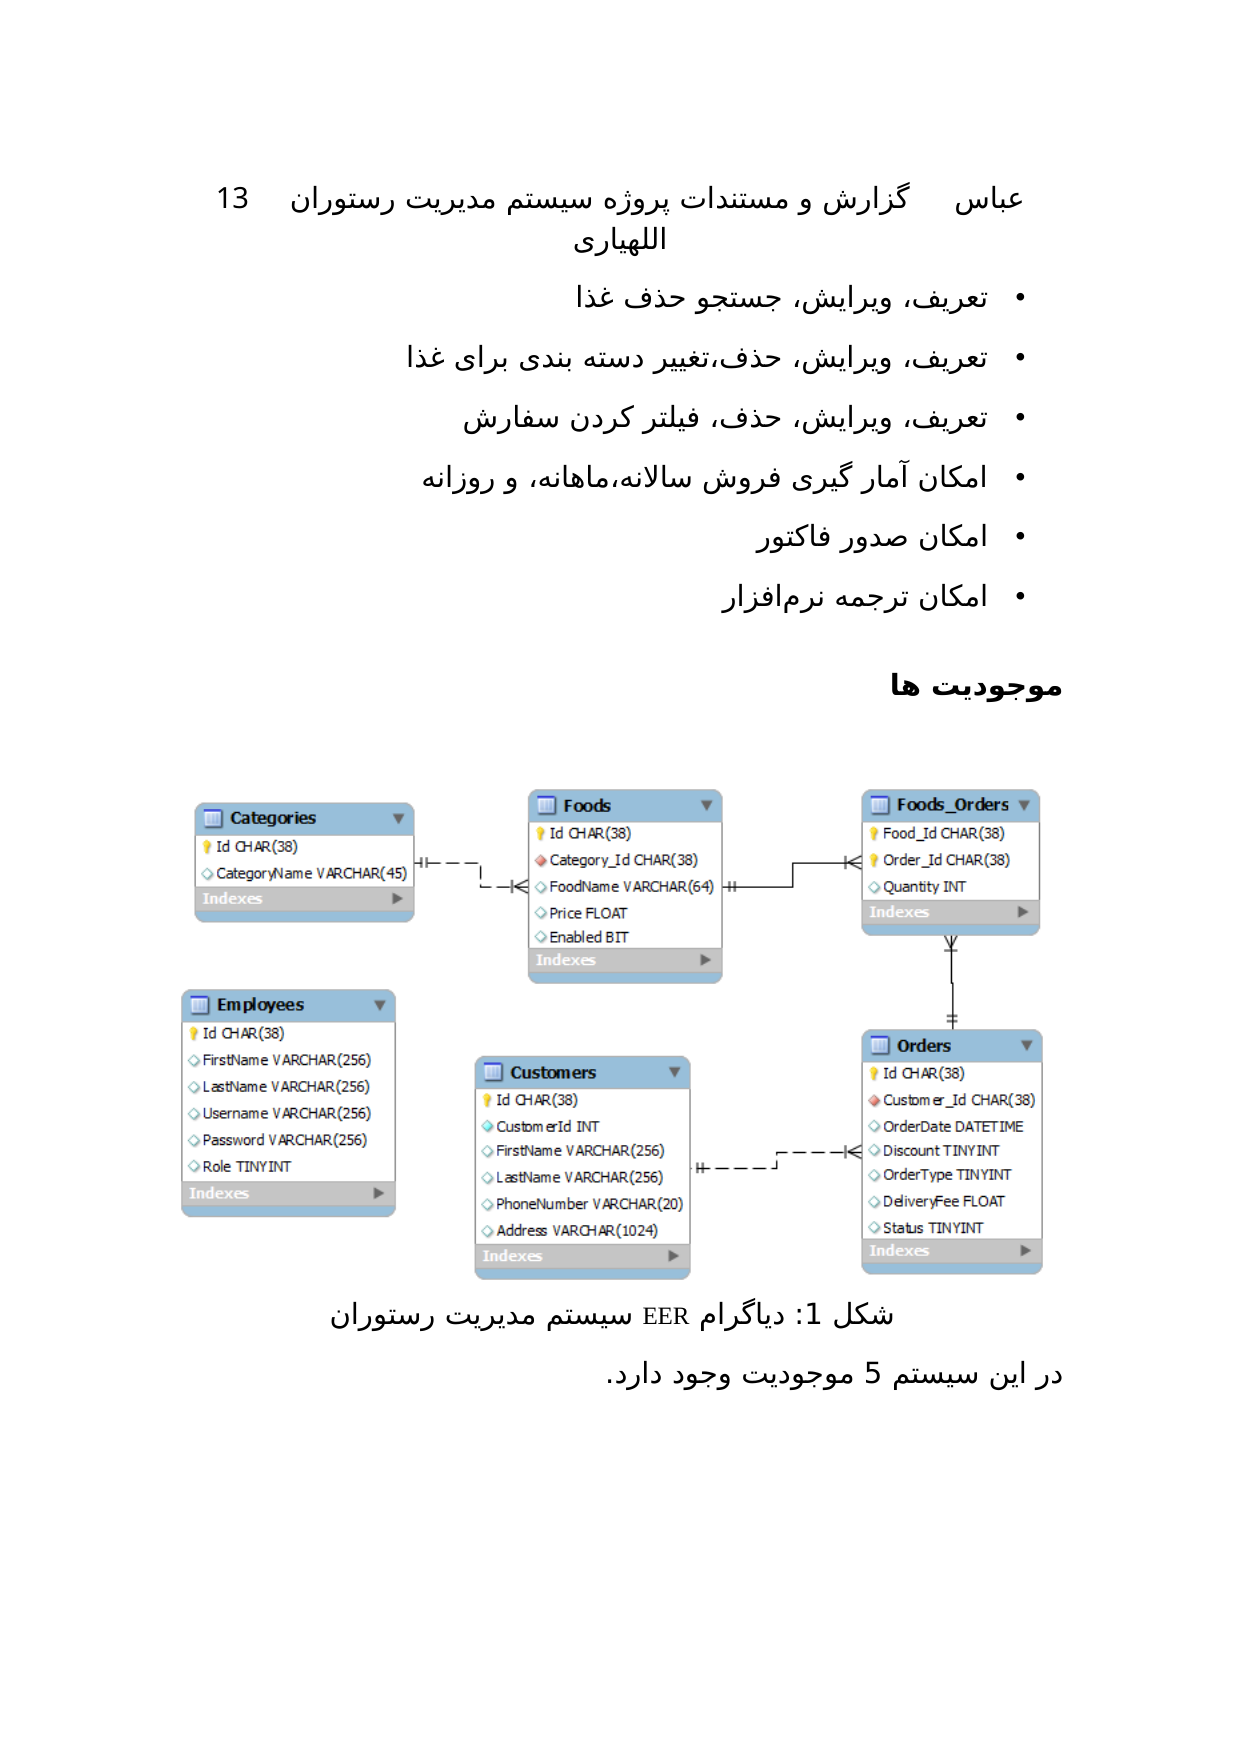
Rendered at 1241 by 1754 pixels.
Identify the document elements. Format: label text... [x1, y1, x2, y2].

list امکان ترجمه نرم‌افزار [177, 579, 1026, 613]
text شکل 1: دیاگرام EER سیستم مدیریت رستوران [169, 1292, 1055, 1331]
list تعریف، ویرایش، حذف،تغییر دسته بندی برای غذا [177, 340, 1026, 374]
list تعریف، ویرایش، جستجو حذف غذا [177, 281, 1026, 314]
subtitle موجودیت ها [177, 668, 1063, 702]
list امکان آمار گیری فروش سالانه،ماهانه، و روزانه [177, 460, 1026, 494]
picture [168, 776, 1055, 1292]
text در این سیستم 5 موجودیت وجود دارد. [177, 761, 1063, 1391]
list تعریف، ویرایش، حذف، فیلتر کردن سفارش [177, 400, 1026, 434]
list امکان صدور فاکتور [177, 520, 1026, 554]
